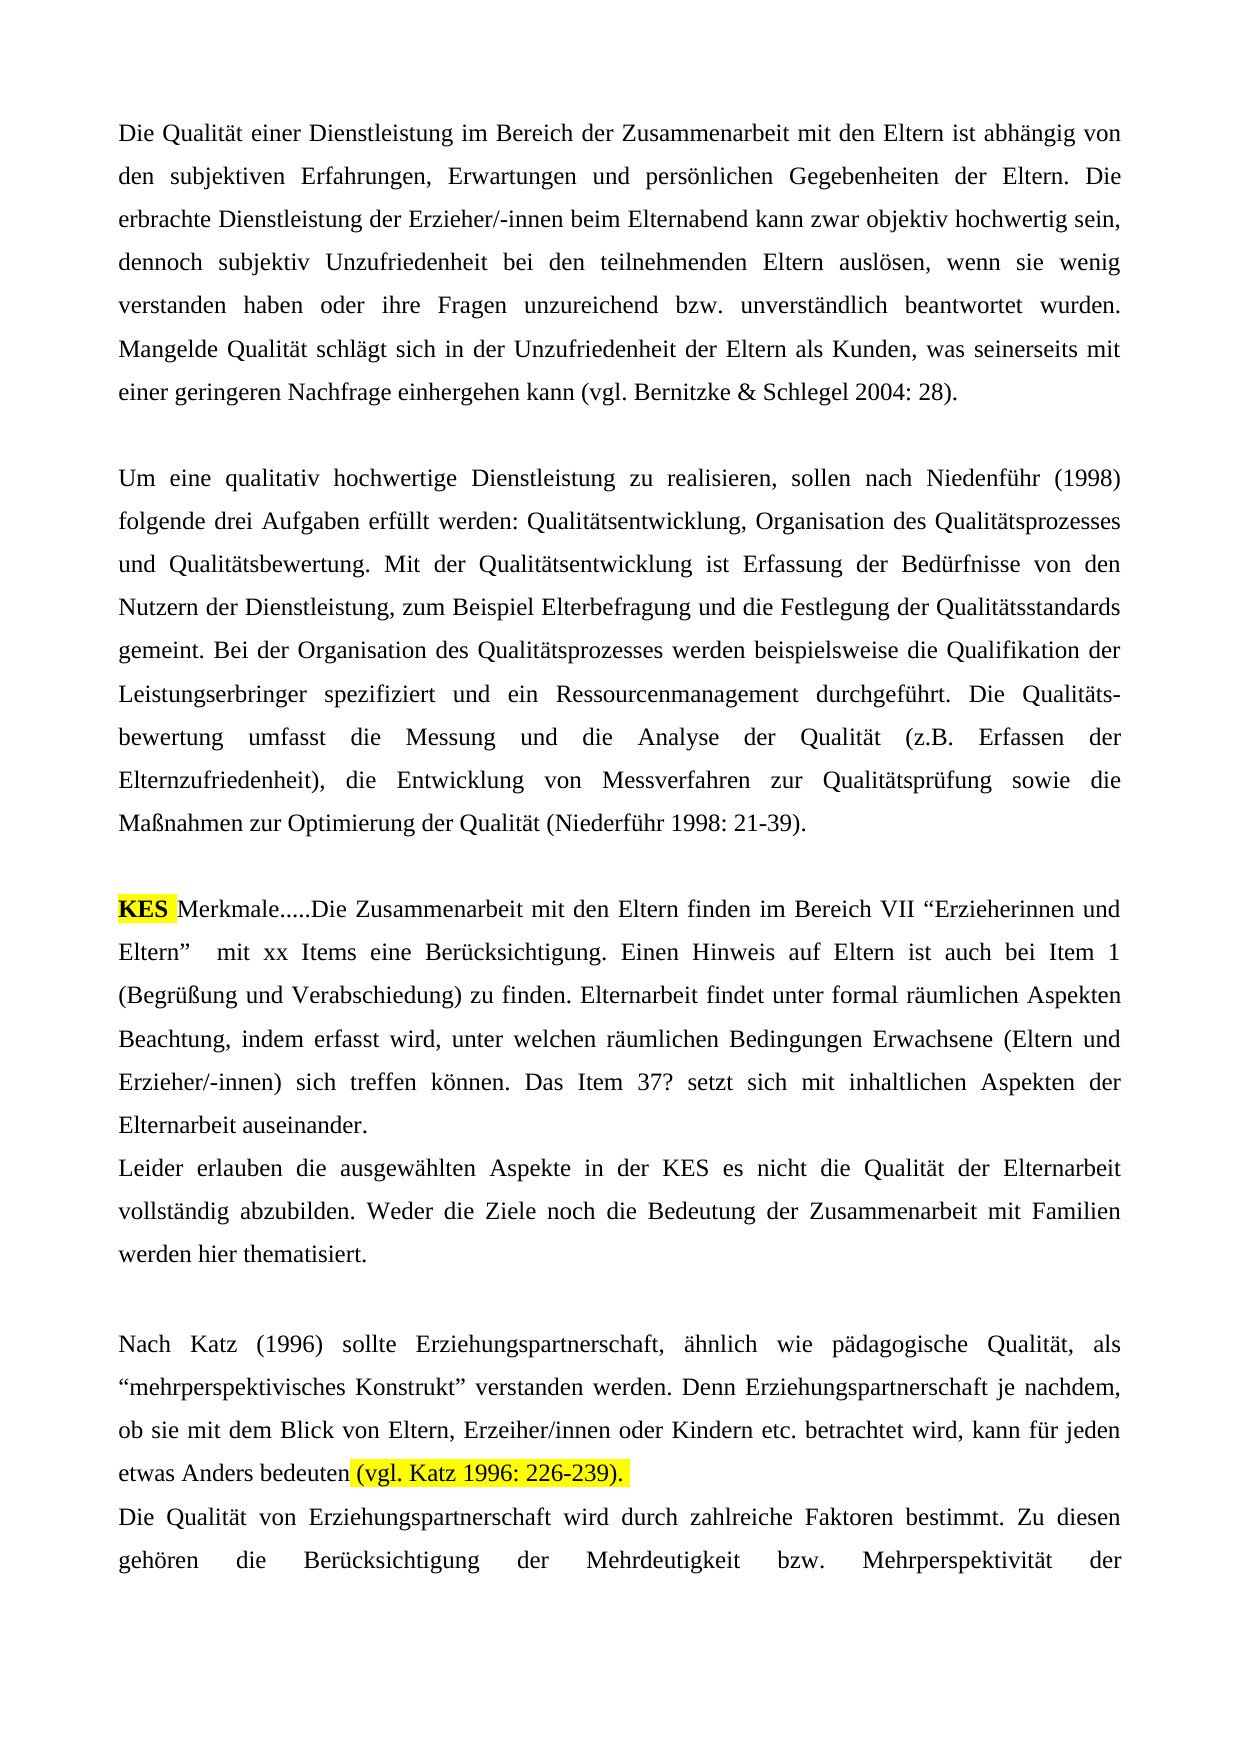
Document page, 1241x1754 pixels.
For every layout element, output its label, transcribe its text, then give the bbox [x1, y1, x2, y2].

text Die Qualität von Erziehungspartnerschaft wird durch zahlreiche Faktoren bestimmt. Zu diesen gehören die Berücksichtigung der Mehrdeutigkeit bzw. Mehrperspektivität der [118, 1502, 1122, 1573]
text Nach Katz (1996) sollte Erziehungspartnerschaft, ähnlich wie pädagogische Qualität, als “mehrperspektivisches Konstrukt” verstanden werden. Denn Erziehungspartnerschaft je nachdem, ob sie mit dem Blick von Eltern, Erzeiher/innen oder Kindern etc. betrachtet wird, kann für jeden etwas Anders bedeuten (vgl. Katz 1996: 226-239). [118, 1329, 1122, 1487]
text Um eine qualitativ hochwertige Dienstleistung zu realisieren, sollen nach Niedenführ (1998) folgende drei Aufgaben erfüllt werden: Qualitätsentwicklung, Organisation des Qualitätsprozesses und Qualitätsbewertung. Mit der Qualitätsentwicklung ist Erfassung der Bedürfnisse von den Nutzern der Dienstleistung, zum Beispiel Elterbefragung und die Festlegung der Qualitätsstandards gemeint. Bei der Organisation des Qualitätsprozesses werden beispielsweise die Qualifikation der Leistungserbringer spezifiziert und ein Ressourcenmanagement durchgeführt. Die Qualitäts-bewertung umfasst die Messung und die Analyse der Qualität (z.B. Erfassen der Elternzufriedenheit), die Entwicklung von Messverfahren zur Qualitätsprüfung sowie die Maßnahmen zur Optimierung der Qualität (Niederführ 1998: 21-39). [118, 463, 1122, 837]
text Die Qualität einer Dienstleistung im Bereich der Zusammenarbeit mit den Eltern ist abhängig von den subjektiven Erfahrungen, Erwartungen und persönlichen Gegebenheiten der Eltern. Die erbrachte Dienstleistung der Erzieher/-innen beim Elternabend kann zwar objektiv hochwertig sein, dennoch subjektiv Unzufriedenheit bei den teilnehmenden Eltern auslösen, wenn sie wenig verstanden haben oder ihre Fragen unzureichend bzw. unverständlich beantwortet wurden. Mangelde Qualität schlägt sich in der Unzufriedenheit der Eltern als Kunden, was seinerseits mit einer geringeren Nachfrage einhergehen kann (vgl. Bernitzke & Schlegel 2004: 28). [118, 118, 1122, 406]
text Leider erlauben die ausgewählten Aspekte in der KES es nicht die Qualität der Elternarbeit vollständig abzubilden. Weder die Ziele noch die Bedeutung der Zusammenarbeit mit Familien werden hier thematisiert. [118, 1153, 1122, 1268]
text KES Merkmale.....Die Zusammenarbeit mit den Eltern finden im Bereich VII “Erzieherinnen und Eltern” mit xx Items eine Berücksichtigung. Einen Hinweis auf Eltern ist auch bei Item 1 (Begrüßung und Verabschiedung) zu finden. Elternarbeit findet unter formal räumlichen Aspekten Beachtung, indem erfasst wird, unter welchen räumlichen Bedingungen Erwachsene (Eltern und Erzieher/-innen) sich treffen können. Das Item 37? setzt sich mit inhaltlichen Aspekten der Elternarbeit auseinander. [118, 894, 1122, 1139]
